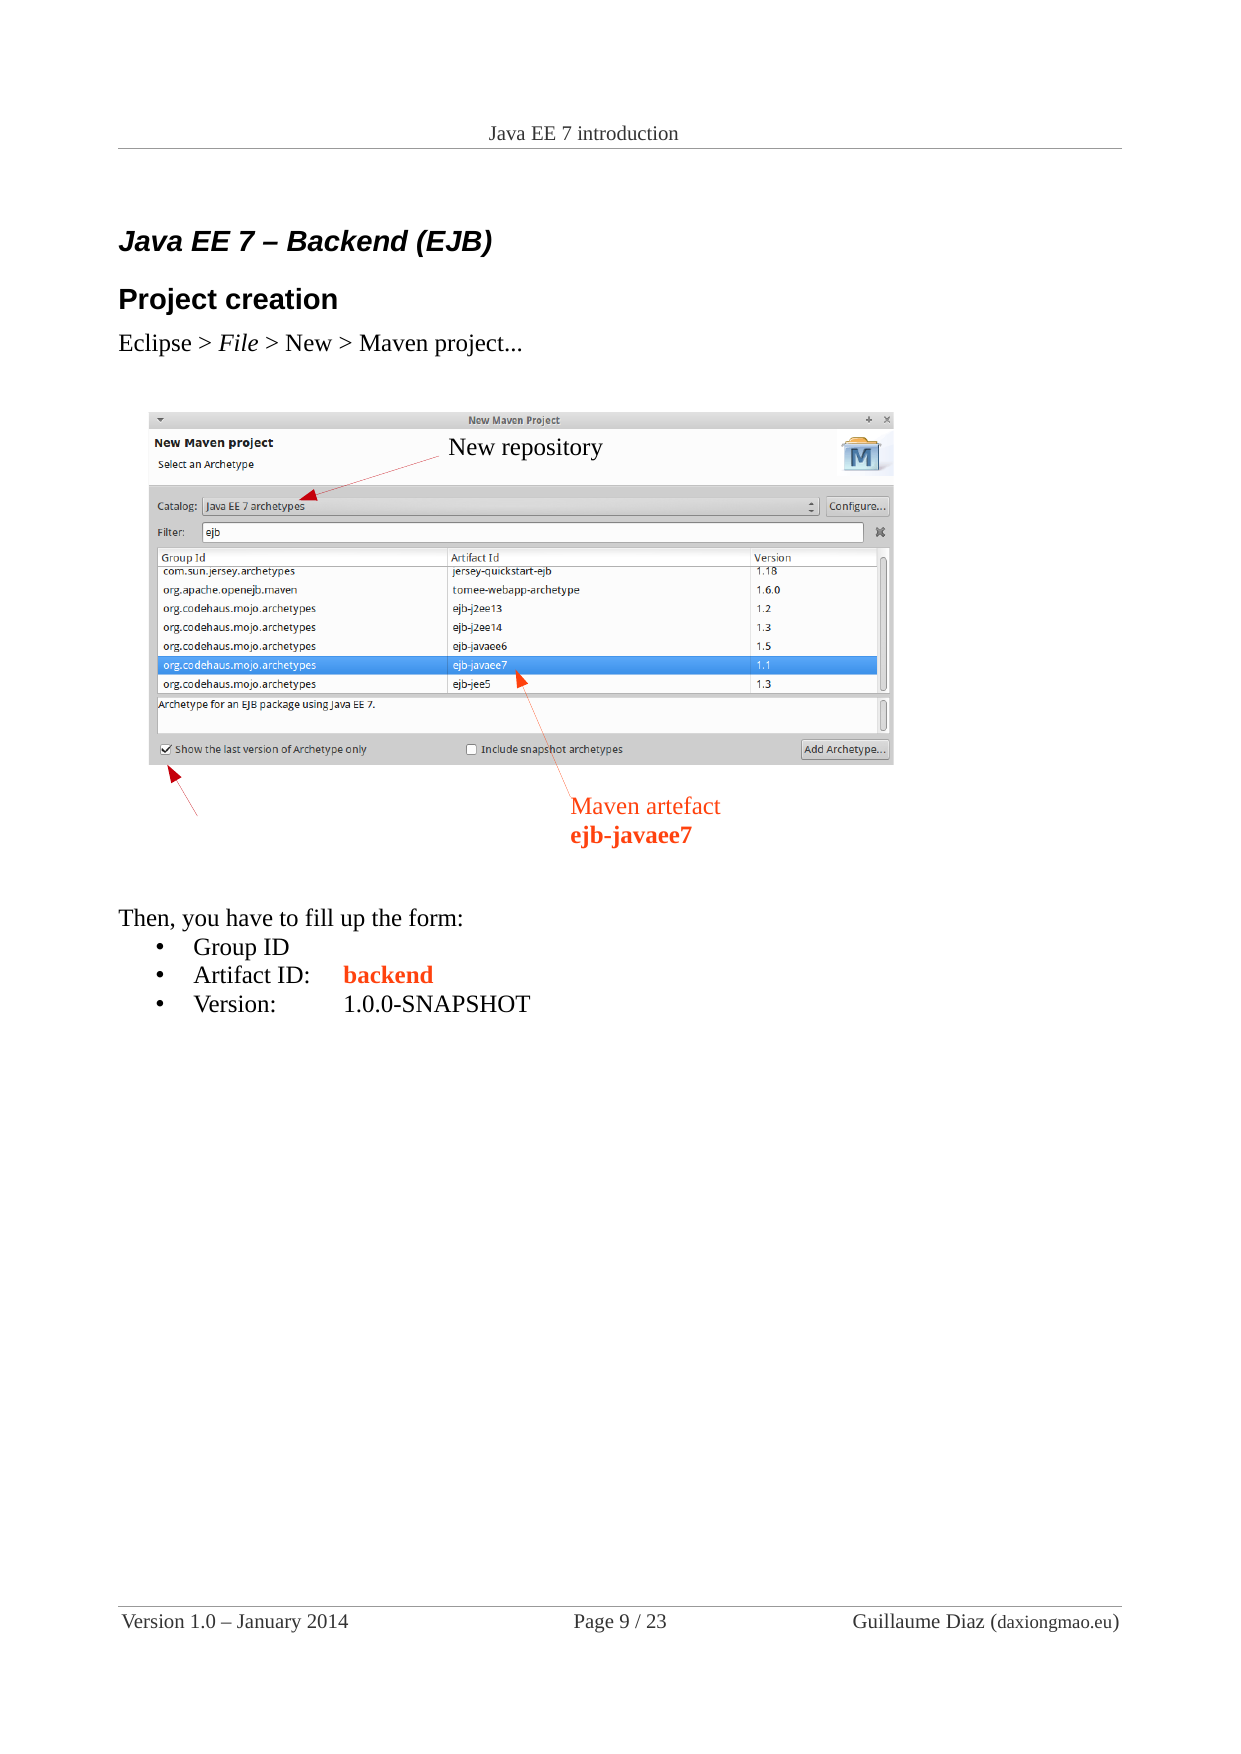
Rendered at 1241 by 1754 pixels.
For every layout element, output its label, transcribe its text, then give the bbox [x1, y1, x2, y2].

text Eclipse > File > New > Maven project... [118, 328, 1122, 357]
picture [148, 412, 894, 765]
list Version: 1.0.0-SNAPSHOT [156, 989, 1122, 1018]
list Artifact ID: backend [156, 961, 1122, 989]
text Then, you have to fill up the form: [118, 903, 1122, 932]
list Group ID [156, 932, 1122, 961]
subtitle Java EE 7 – Backend (EJB) [118, 223, 1122, 257]
subtitle Project creation [118, 282, 1122, 316]
